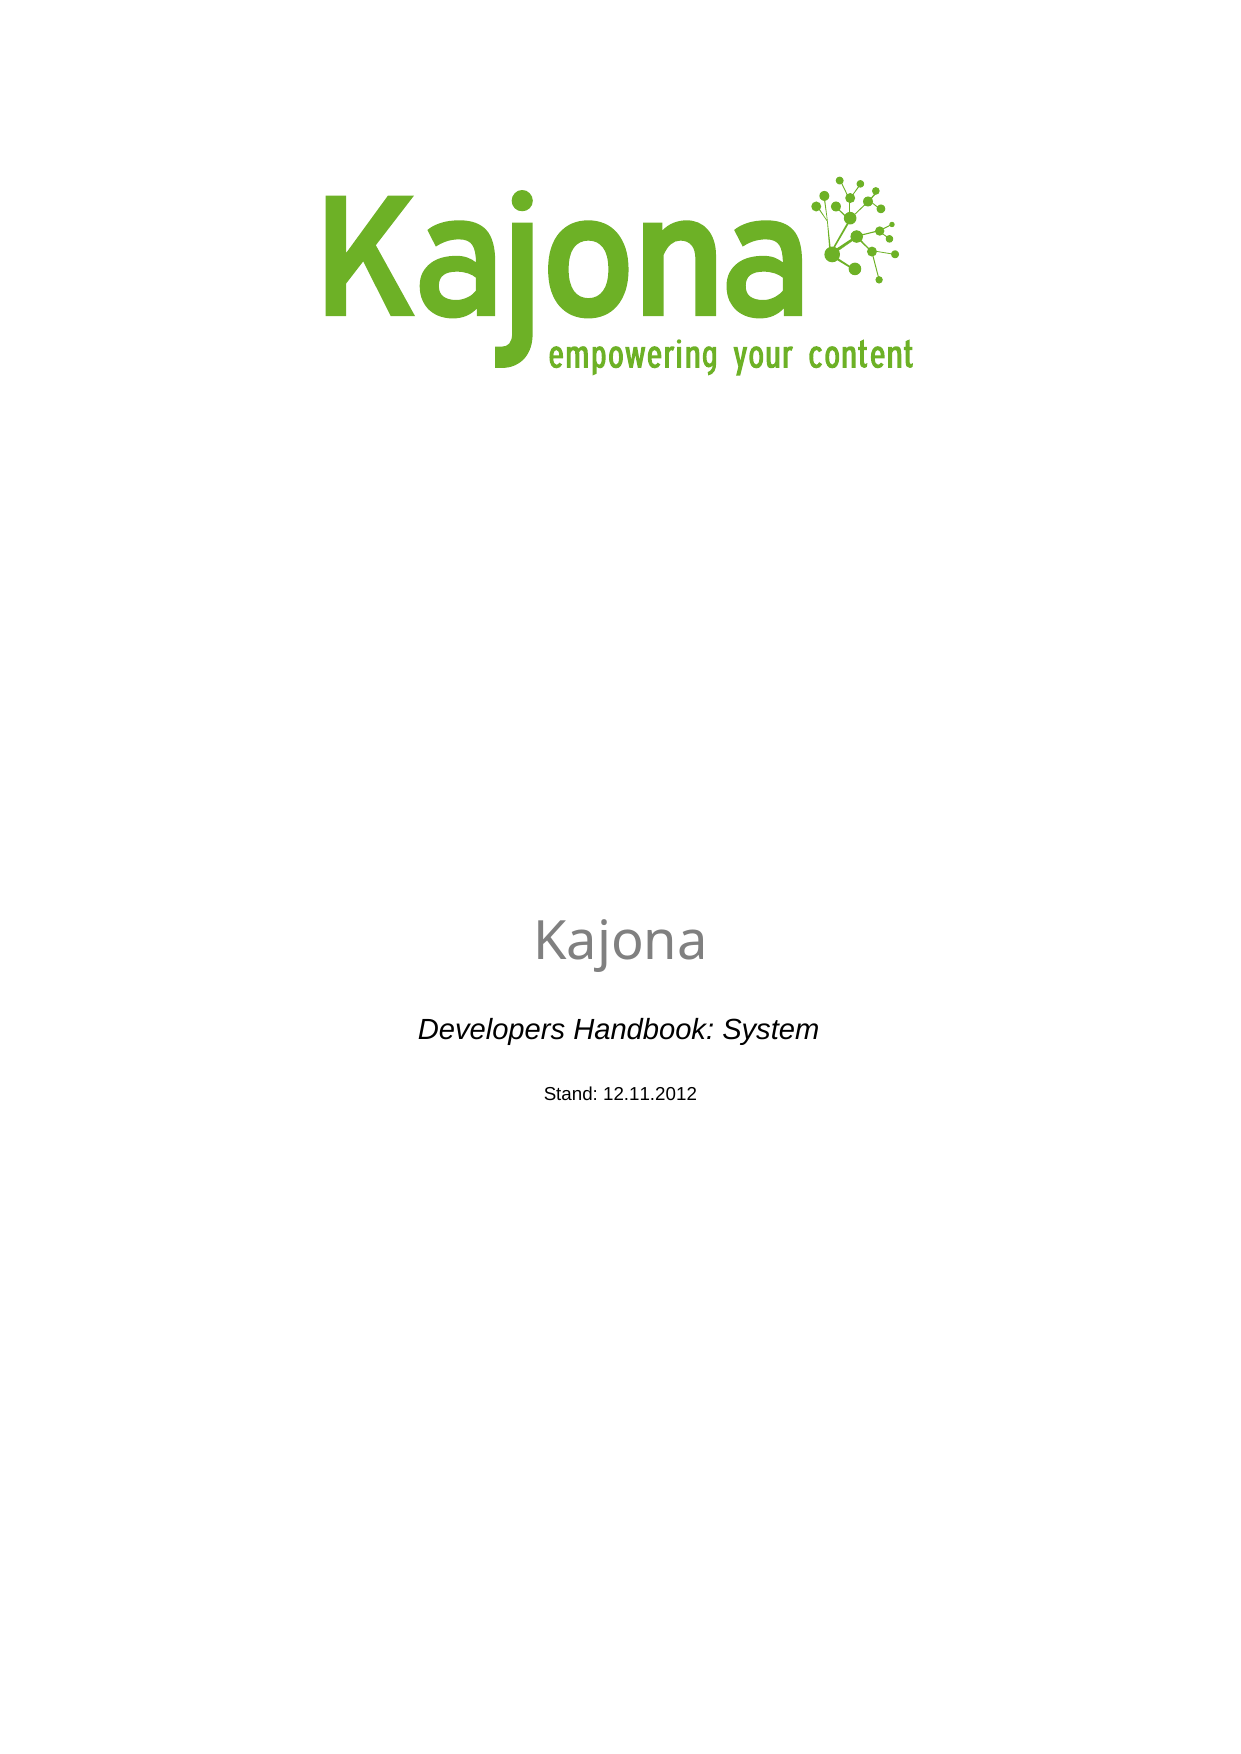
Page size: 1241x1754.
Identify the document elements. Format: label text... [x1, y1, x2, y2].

title Kajona [118, 902, 1122, 975]
subtitle Stand: 12.11.2012 [118, 1083, 1122, 1104]
subtitle Developers Handbook: System [118, 1013, 1122, 1045]
